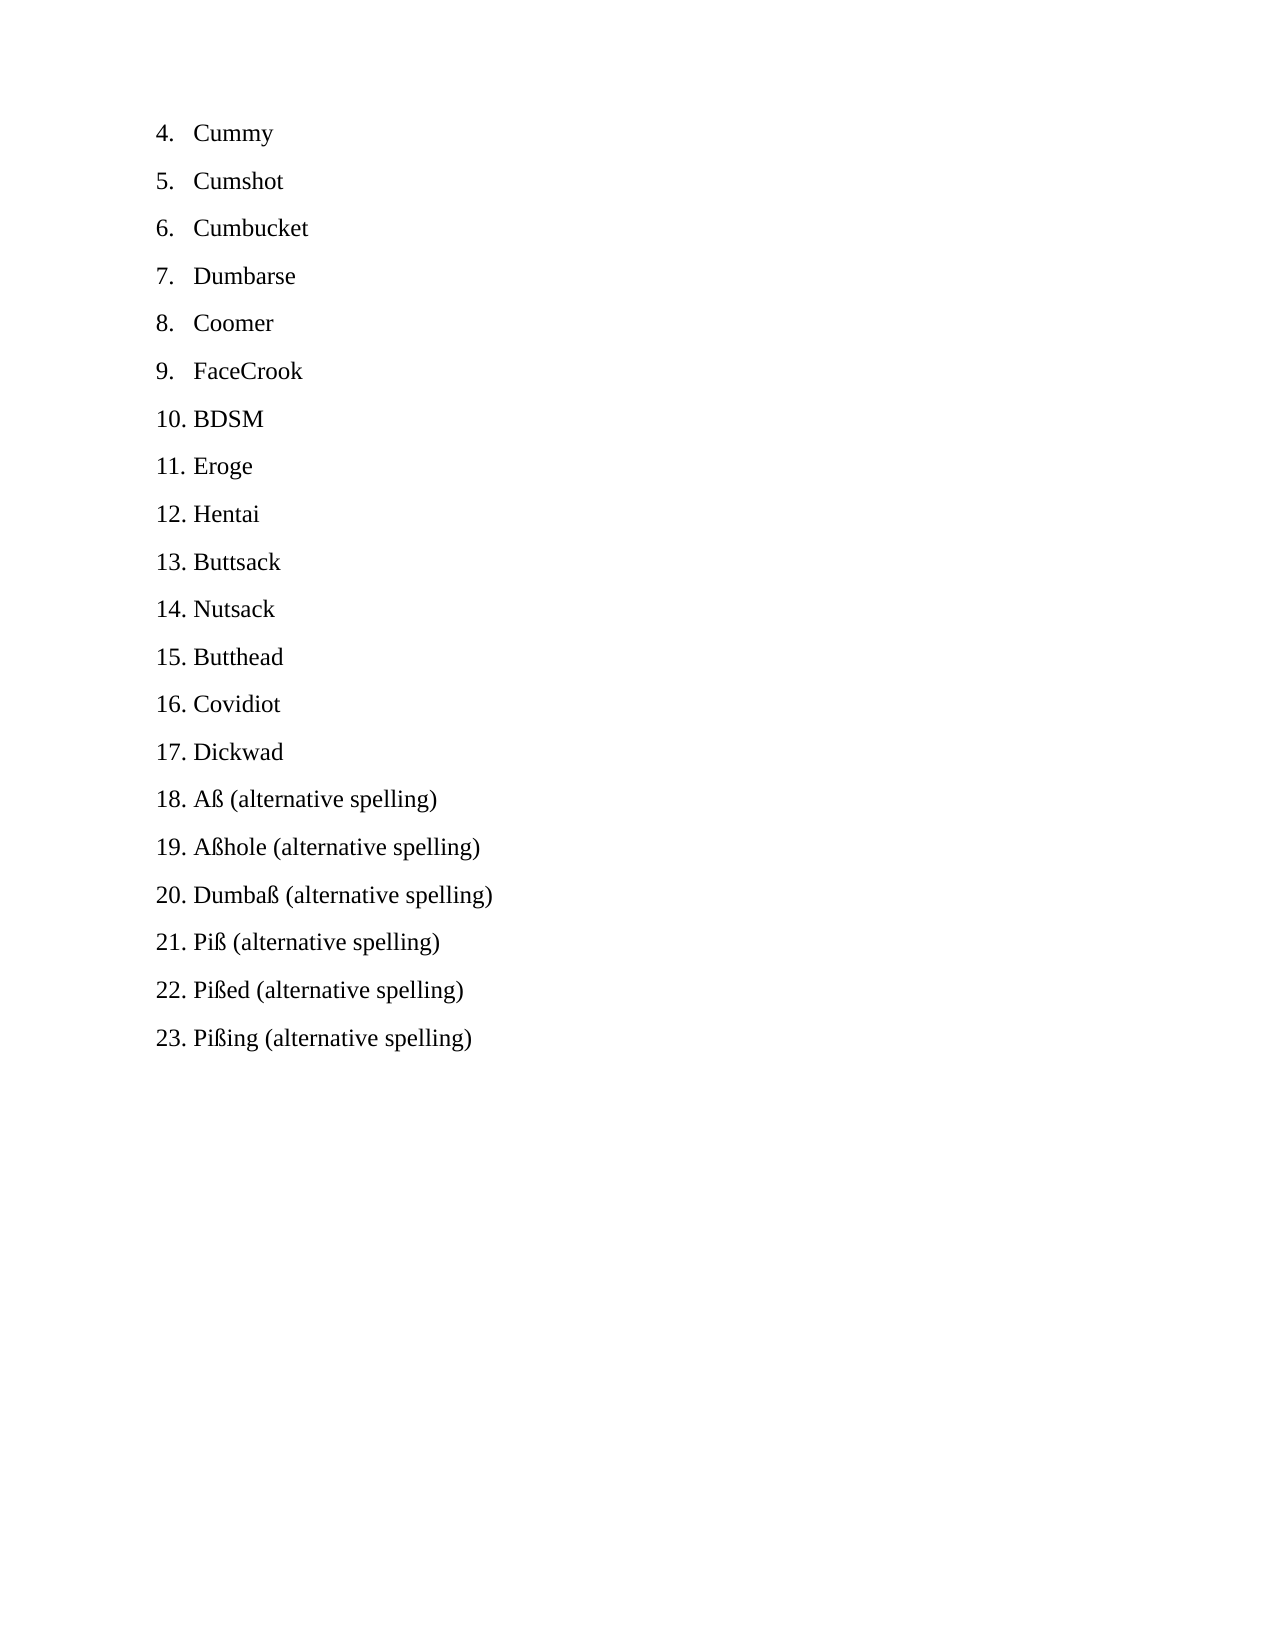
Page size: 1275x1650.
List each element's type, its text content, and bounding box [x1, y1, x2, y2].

list Butthead [156, 642, 1157, 671]
list Cumbucket [156, 213, 1157, 242]
list Dumbarse [156, 261, 1157, 290]
list Cumshot [156, 166, 1157, 194]
list FaceCrook [156, 356, 1157, 385]
list Pißed (alternative spelling) [156, 975, 1157, 1004]
list Hentai [156, 499, 1157, 528]
list Dickwad [156, 737, 1157, 766]
list Coomer [156, 308, 1157, 337]
list BDSM [156, 404, 1157, 432]
list Aß (alternative spelling) [156, 784, 1157, 813]
list Nutsack [156, 594, 1157, 623]
list Pißing (alternative spelling) [156, 1023, 1157, 1051]
list Dumbaß (alternative spelling) [156, 880, 1157, 908]
list Covidiot [156, 689, 1157, 718]
list Eroge [156, 451, 1157, 480]
list Buttsack [156, 547, 1157, 575]
list Piß (alternative spelling) [156, 927, 1157, 956]
list Cummy [156, 118, 1157, 147]
list Aßhole (alternative spelling) [156, 832, 1157, 861]
